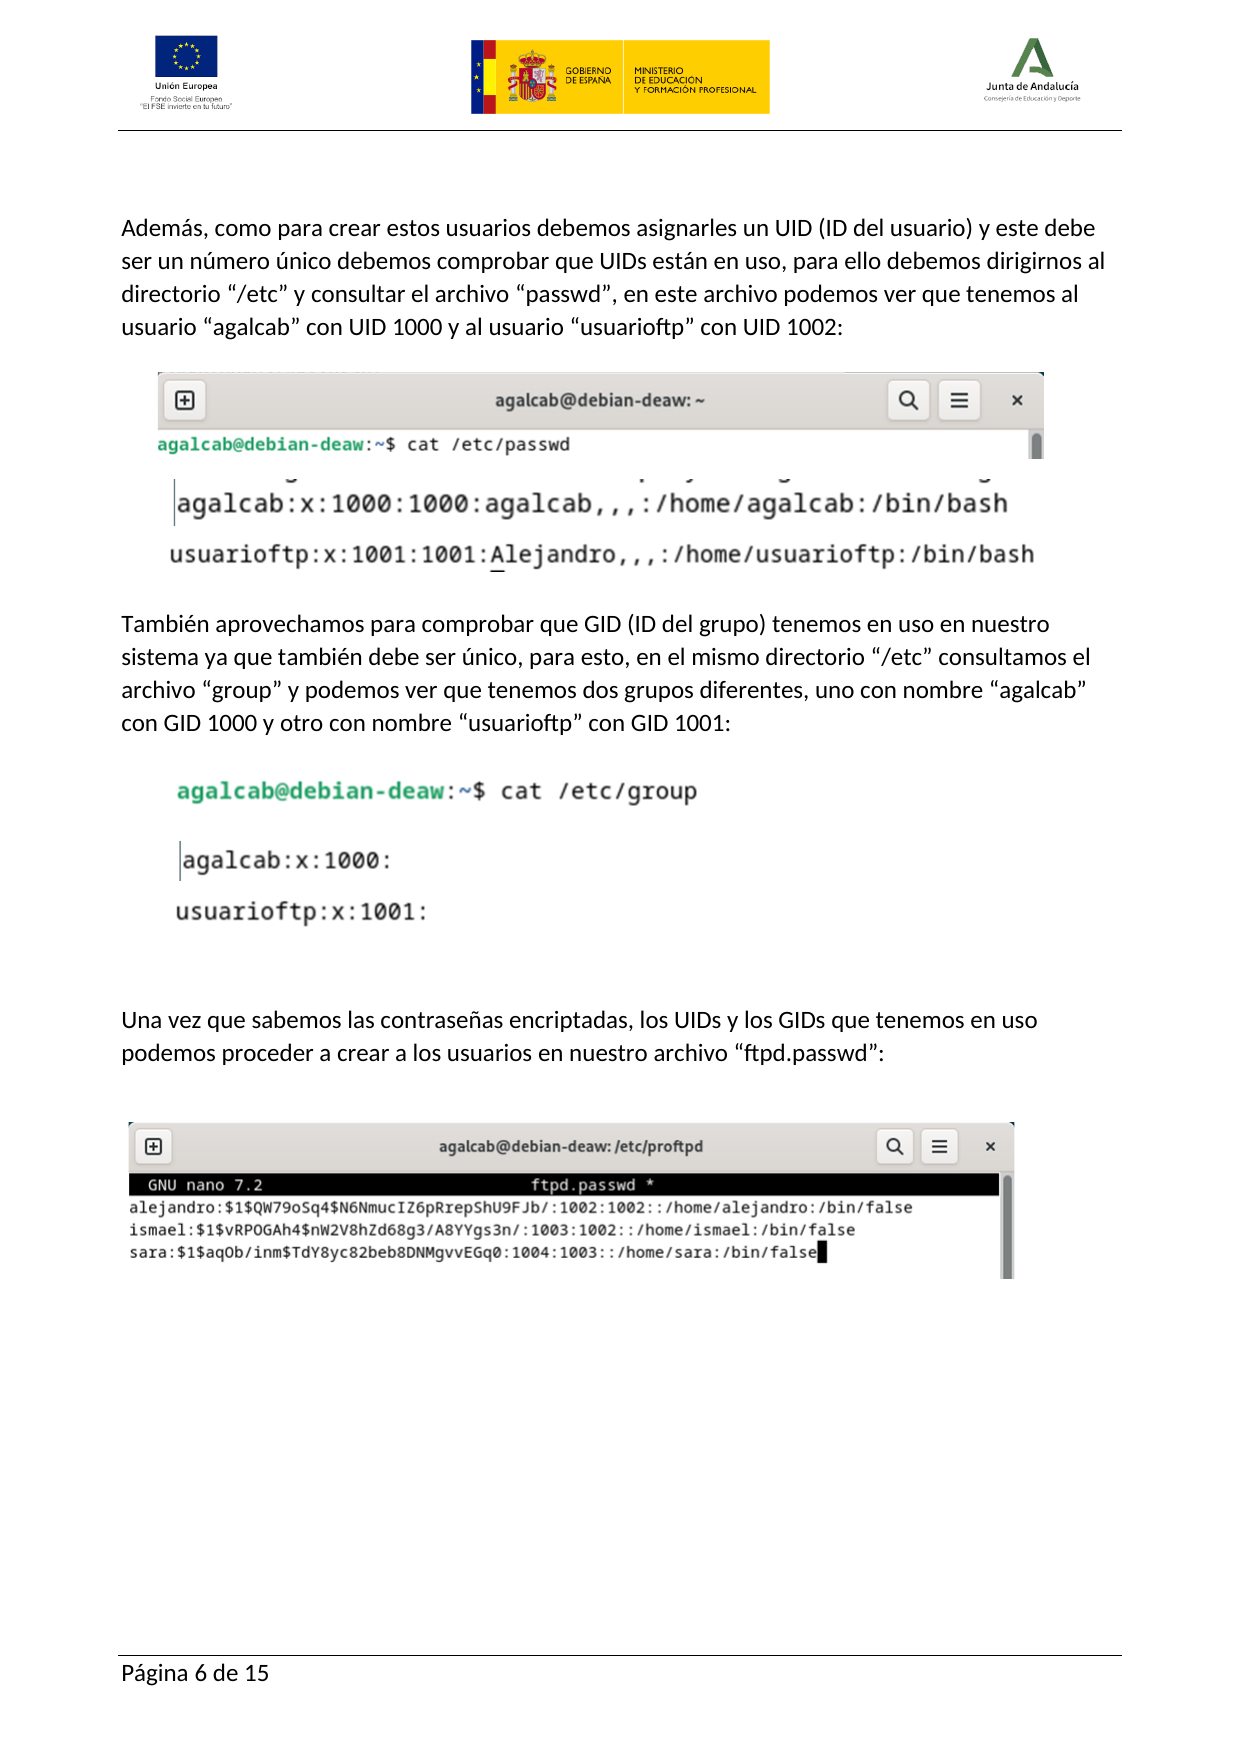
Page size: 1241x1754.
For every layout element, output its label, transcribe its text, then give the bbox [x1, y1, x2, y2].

picture [168, 538, 1055, 572]
text Una vez que sabemos las contraseñas encriptadas, los UIDs y los GIDs que tenemos en uso podemos proceder a crear a los usuarios en nuestro archivo “ftpd.passwd”: [121, 1004, 1119, 1068]
picture [128, 1122, 1015, 1279]
picture [139, 32, 234, 113]
text También aprovechamos para comprobar que GID (ID del grupo) tenemos en uso en nuestro sistema ya que también debe ser único, para esto, en el mismo directorio “/etc” consultamos el archivo “group” y podemos ver que tenemos dos grupos diferentes, uno con nombre “agalcab” con GID 1000 y otro con nombre “usuarioftp” con GID 1001: [121, 608, 1119, 737]
picture [173, 479, 1029, 526]
picture [179, 841, 405, 881]
text Además, como para crear estos usuarios debemos asignarles un UID (ID del usuario) y este debe ser un número único debemos comprobar que UIDs están en uso, para ello debemos dirigirnos al directorio “/etc” y consultar el archivo “passwd”, en este archivo podemos ver que tenemos al usuario “agalcab” con UID 1000 y al usuario “usuarioftp” con UID 1002: [121, 212, 1119, 341]
picture [964, 33, 1101, 114]
picture [174, 895, 438, 931]
picture [175, 772, 715, 813]
picture [157, 372, 1044, 459]
picture [469, 39, 771, 115]
